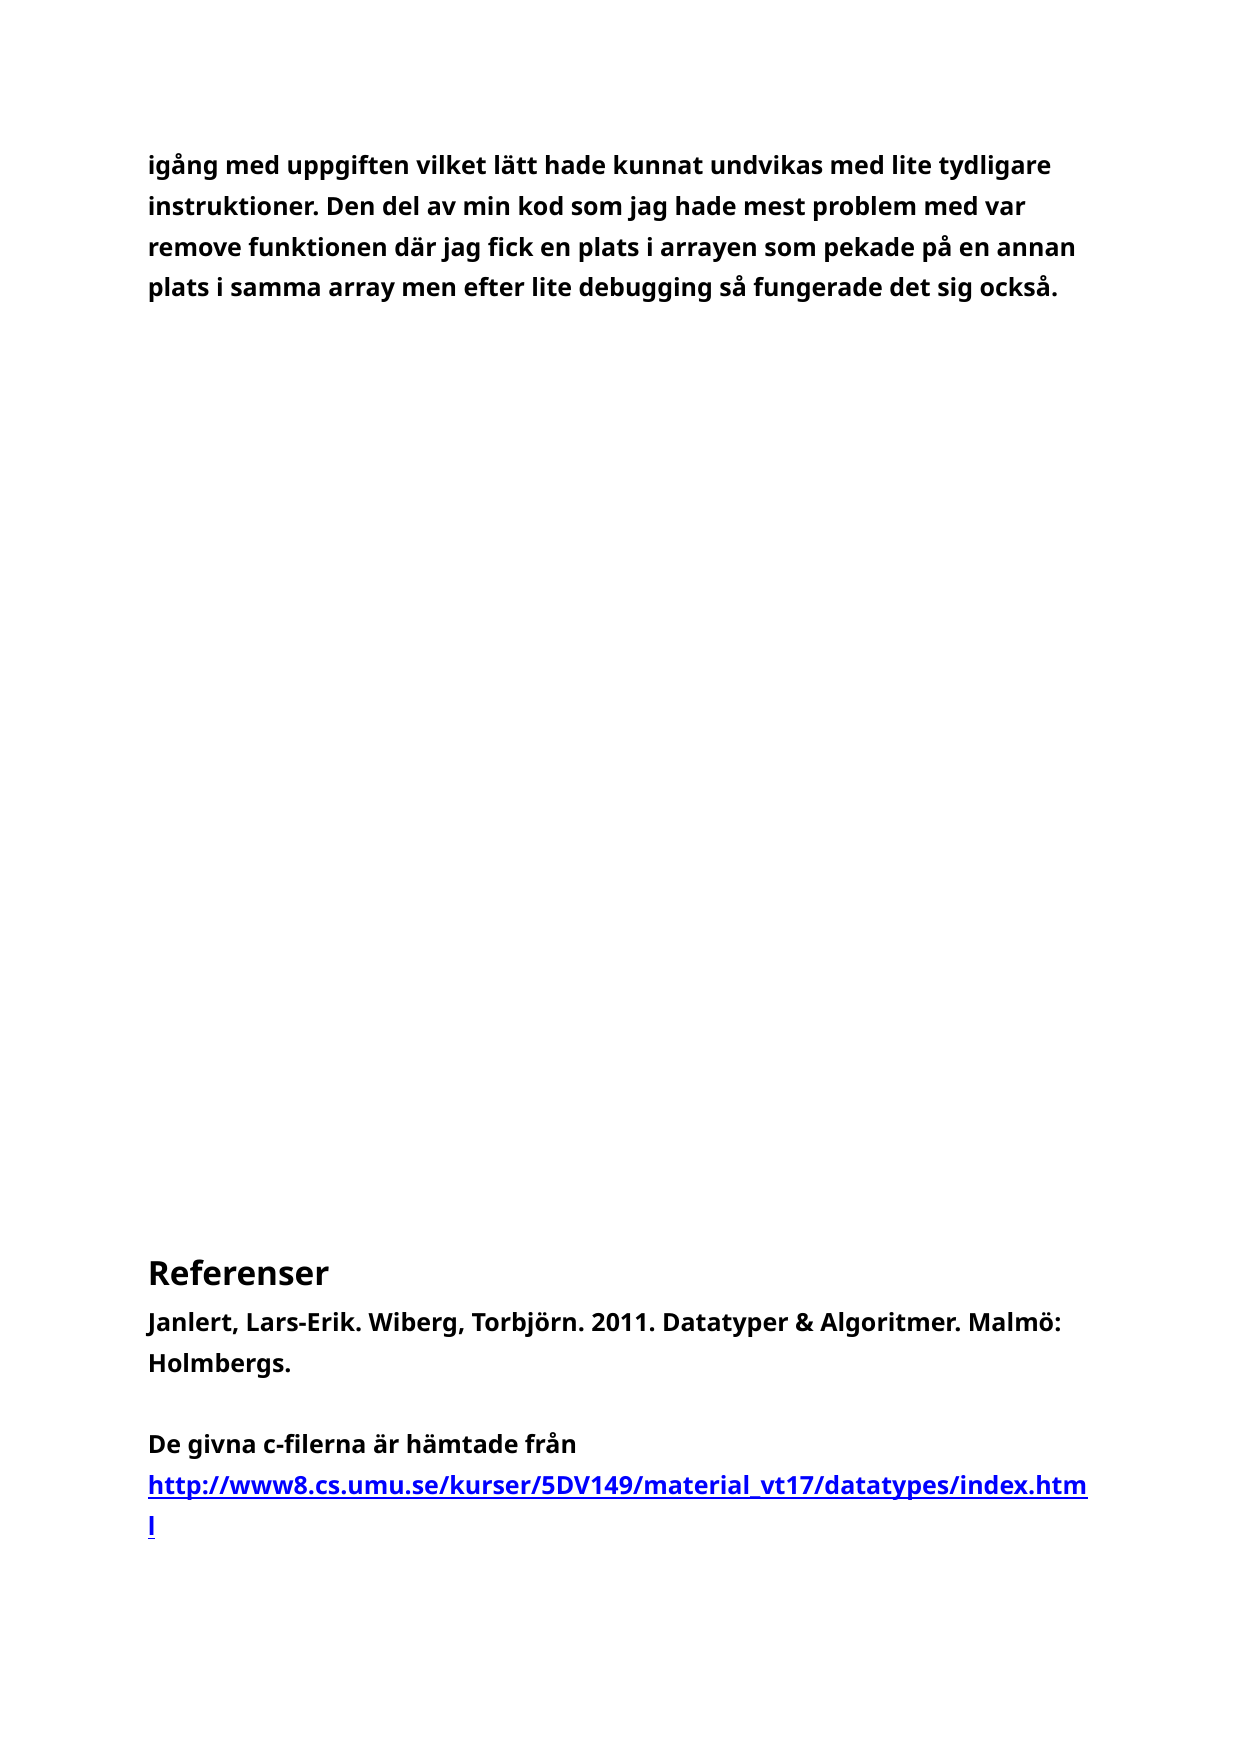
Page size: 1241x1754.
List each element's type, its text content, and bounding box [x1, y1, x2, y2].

text igång med uppgiften vilket lätt hade kunnat undvikas med lite tydligare instruktioner. Den del av min kod som jag hade mest problem med var remove funktionen där jag fick en plats i arrayen som pekade på en annan plats i samma array men efter lite debugging så fungerade det sig också. [148, 148, 1093, 304]
text De givna c-filerna är hämtade från http://www8.cs.umu.se/kurser/5DV149/material_vt17/datatypes/index.html [148, 1427, 1093, 1543]
text Referenser [148, 1250, 1093, 1296]
text Janlert, Lars-Erik. Wiberg, Torbjörn. 2011. Datatyper & Algoritmer. Malmö: Holmbergs. [148, 1304, 1093, 1379]
